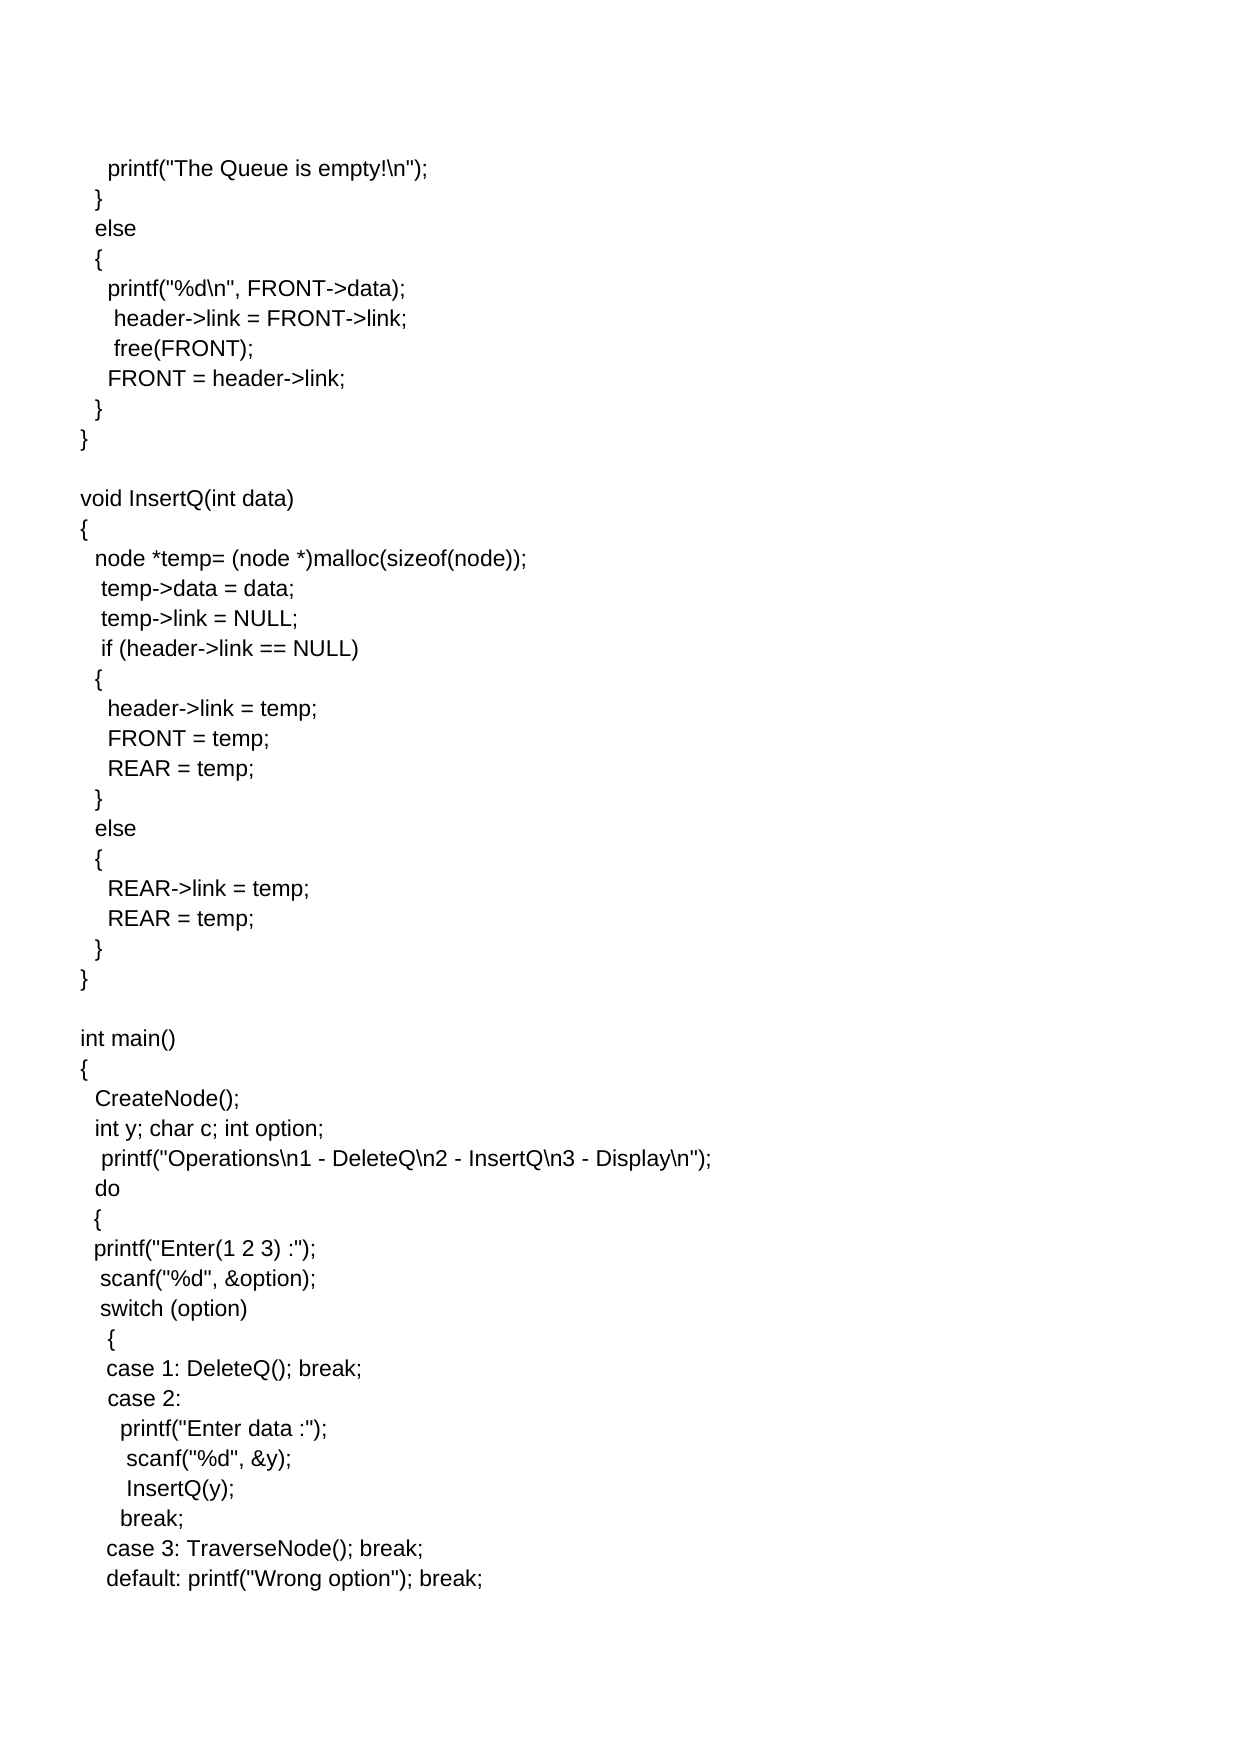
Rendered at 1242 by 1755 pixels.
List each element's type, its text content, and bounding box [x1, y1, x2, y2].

text scanf("%d", &option); [93, 1265, 489, 1292]
text printf("%d\n", FRONT->data); [107, 275, 691, 301]
text scanf("%d", &y); [120, 1445, 553, 1472]
text { [93, 1205, 489, 1232]
text printf("Operations\n1 - DeleteQ\n2 - InsertQ\n3 - Display\n"); [94, 1145, 866, 1172]
text if (header->link == NULL) [94, 635, 687, 661]
text { [80, 515, 866, 541]
text printf("Enter data :"); [120, 1415, 553, 1442]
text REAR = temp; [107, 905, 866, 931]
text temp->data = data; [94, 575, 687, 601]
text REAR->link = temp; [107, 875, 866, 901]
text int y; char c; int option; [94, 1115, 866, 1142]
text else [94, 215, 866, 241]
text case 3: TraverseNode(); break; [106, 1535, 507, 1562]
text free(FRONT); [107, 335, 691, 361]
text } [94, 395, 866, 421]
text break; [120, 1505, 866, 1532]
text REAR = temp; [107, 755, 866, 781]
text do [94, 1175, 866, 1202]
text temp->link = NULL; [94, 605, 687, 631]
text { [94, 845, 866, 871]
text printf("Enter(1 2 3) :"); [93, 1235, 489, 1262]
text } [94, 935, 866, 961]
text switch (option) [93, 1295, 489, 1322]
text FRONT = temp; [107, 725, 866, 751]
text { [107, 1325, 866, 1352]
text InsertQ(y); [120, 1475, 553, 1502]
text case 1: DeleteQ(); break; [106, 1355, 447, 1382]
text node *temp= (node *)malloc(sizeof(node)); [94, 545, 687, 571]
text { [94, 665, 866, 691]
text } [94, 785, 866, 811]
text header->link = temp; [107, 695, 866, 721]
text void InsertQ(int data) [80, 485, 866, 511]
text { [94, 245, 866, 271]
text FRONT = header->link; [107, 365, 866, 391]
text { [80, 1055, 866, 1082]
text } [94, 185, 866, 211]
text } [80, 425, 866, 451]
text printf("The Queue is empty!\n"); [107, 155, 866, 181]
text CreateNode(); [94, 1085, 866, 1112]
text int main() [80, 1025, 866, 1052]
text } [80, 965, 866, 991]
text header->link = FRONT->link; [107, 305, 691, 331]
text default: printf("Wrong option"); break; [106, 1565, 504, 1592]
text else [94, 815, 866, 841]
text case 2: [107, 1385, 866, 1412]
